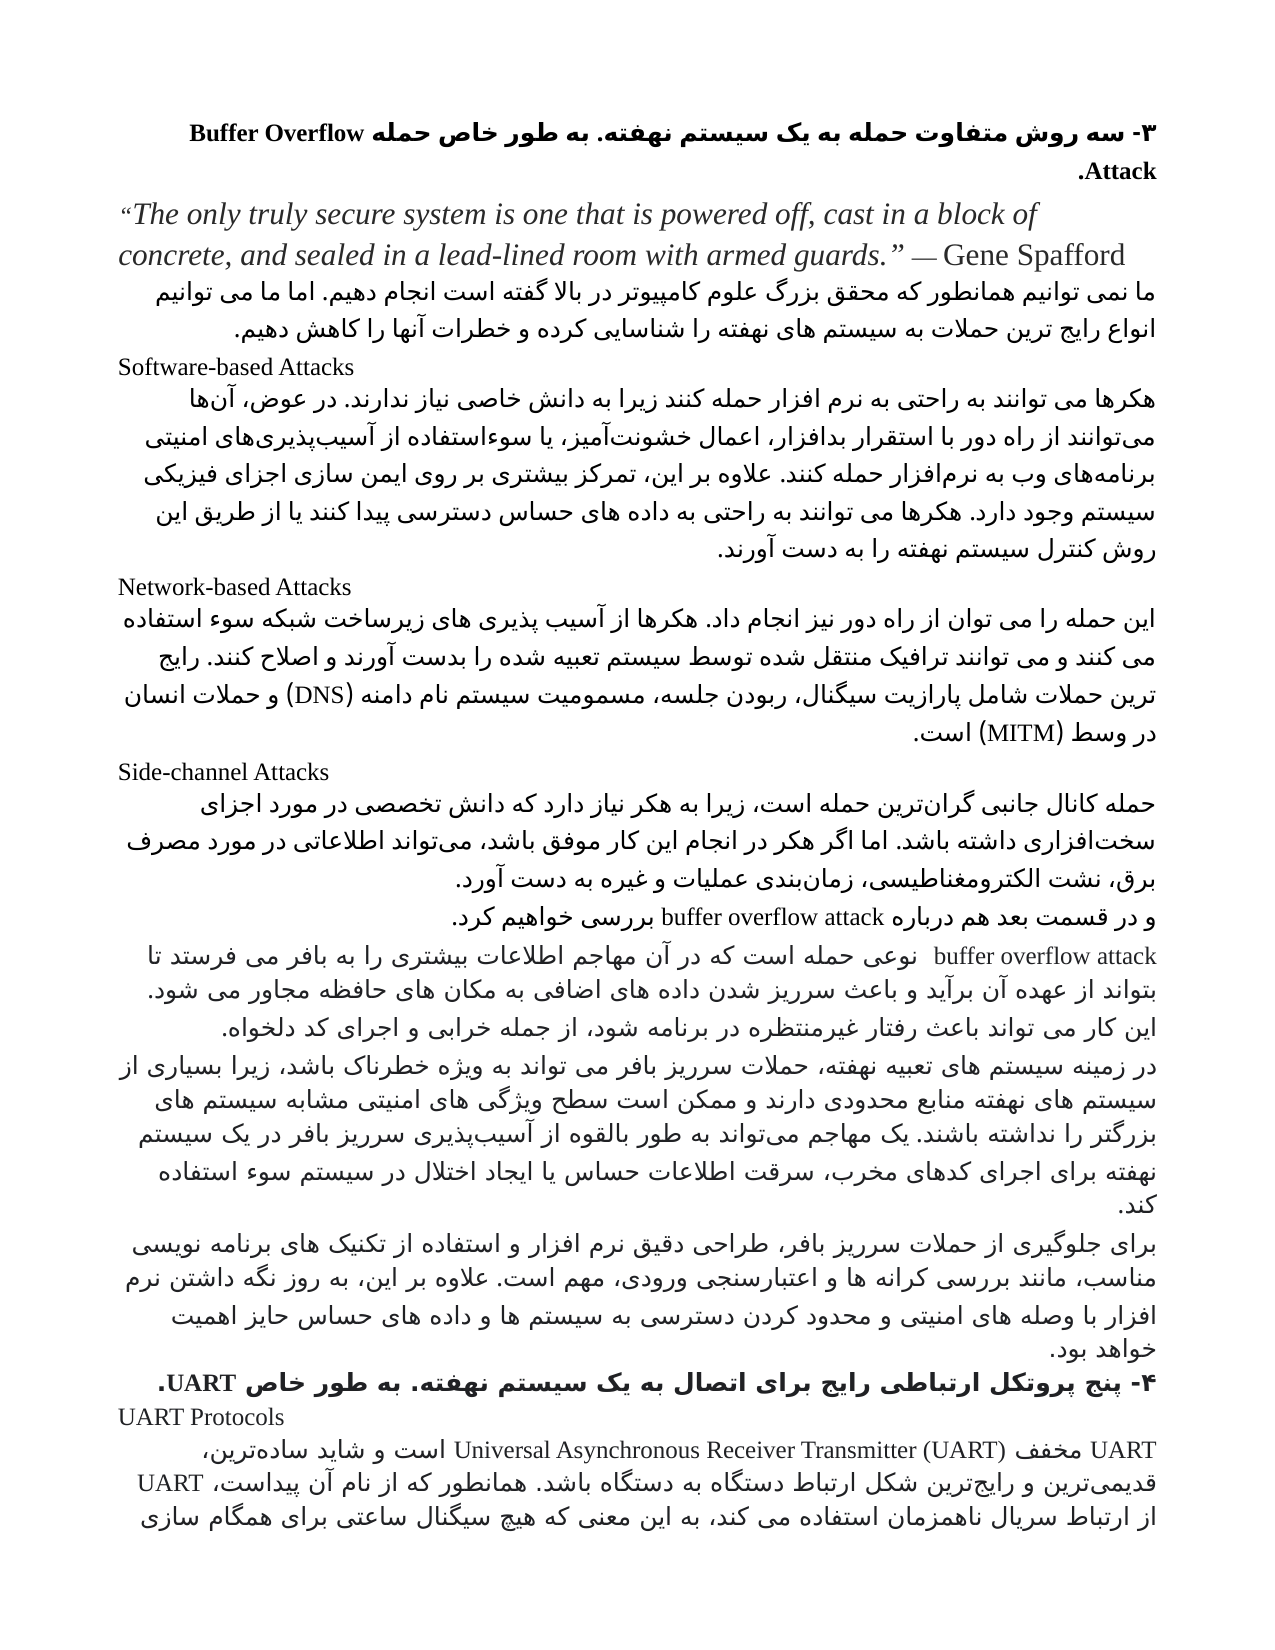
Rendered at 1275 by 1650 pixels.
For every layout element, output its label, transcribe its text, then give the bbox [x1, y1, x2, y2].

text ۴- پنج پروتکل ارتباطی رایج برای اتصال به یک سیستم نهفته. به طور خاص UART. [118, 1368, 1157, 1397]
text Software-based Attacks [118, 352, 1157, 381]
text buffer overflow attack نوعی حمله است که در آن مهاجم اطلاعات بیشتری را به بافر می فرستد تا بتواند از عهده آن برآید و باعث سرریز شدن داده های اضافی به مکان های حافظه مجاور می شود. این کار می تواند باعث رفتار غیرمنتظره در برنامه شود، از جمله خرابی و اجرای کد دلخواه. [118, 941, 1157, 1046]
text و در قسمت بعد هم درباره buffer overflow attack بررسی خواهیم کرد. [118, 902, 1157, 936]
text حمله کانال جانبی گران‌ترین حمله است، زیرا به هکر نیاز دارد که دانش تخصصی در مورد اجزای سخت‌افزاری داشته باشد. اما اگر هکر در انجام این کار موفق باشد، می‌تواند اطلاعاتی در مورد مصرف برق، نشت الکترومغناطیسی، زمان‌بندی عملیات و غیره به دست آورد. [118, 790, 1157, 897]
text ما نمی توانیم همانطور که محقق بزرگ علوم کامپیوتر در بالا گفته است انجام دهیم. اما ما می توانیم انواع رایج ترین حملات به سیستم های نهفته را شناسایی کرده و خطرات آنها را کاهش دهیم. [118, 277, 1157, 347]
text ۳- سه روش متفاوت حمله به یک سیستم نهفته. به طور خاص حمله Buffer Overflow Attack. [118, 118, 1157, 190]
text “The only truly secure system is one that is powered off, cast in a block of concrete, and sealed in a lead-lined room with armed guards.” — Gene Spafford [118, 195, 1157, 272]
text UART Protocols [118, 1402, 1157, 1430]
text در زمینه سیستم های تعبیه نهفته، حملات سرریز بافر می تواند به ویژه خطرناک باشد، زیرا بسیاری از سیستم های نهفته منابع محدودی دارند و ممکن است سطح ویژگی های امنیتی مشابه سیستم های بزرگتر را نداشته باشند. یک مهاجم می‌تواند به طور بالقوه از آسیب‌پذیری سرریز بافر در یک سیستم نهفته برای اجرای کدهای مخرب، سرقت اطلاعات حساس یا ایجاد اختلال در سیستم سوء استفاده کند. [118, 1051, 1157, 1224]
text برای جلوگیری از حملات سرریز بافر، طراحی دقیق نرم افزار و استفاده از تکنیک های برنامه نویسی مناسب، مانند بررسی کرانه ها و اعتبارسنجی ورودی، مهم است. علاوه بر این، به روز نگه داشتن نرم افزار با وصله های امنیتی و محدود کردن دسترسی به سیستم ها و داده های حساس حايز اهمیت خواهد بود. [118, 1229, 1157, 1364]
text Side-channel Attacks [118, 757, 1157, 786]
text Network-based Attacks [118, 572, 1157, 601]
text هکرها می توانند به راحتی به نرم افزار حمله کنند زیرا به دانش خاصی نیاز ندارند. در عوض، آن‌ها می‌توانند از راه دور با استقرار بدافزار، اعمال خشونت‌آمیز، یا سوءاستفاده از آسیب‌پذیری‌های امنیتی برنامه‌های وب به نرم‌افزار حمله کنند. علاوه بر این، تمرکز بیشتری بر روی ایمن سازی اجزای فیزیکی سیستم وجود دارد. هکرها می توانند به راحتی به داده های حساس دسترسی پیدا کنند یا از طریق این روش کنترل سیستم نهفته را به دست آورند. [118, 385, 1157, 567]
text این حمله را می توان از راه دور نیز انجام داد. هکرها از آسیب پذیری های زیرساخت شبکه سوء استفاده می کنند و می توانند ترافیک منتقل شده توسط سیستم تعبیه شده را بدست آورند و اصلاح کنند. رایج ترین حملات شامل پارازیت سیگنال، ربودن جلسه، مسمومیت سیستم نام دامنه (DNS) و حملات انسان در وسط (MITM) است. [118, 605, 1157, 752]
text UART مخفف Universal Asynchronous Receiver Transmitter (UART) است و شاید ساده‌ترین، قدیمی‌ترین و رایج‌ترین شکل ارتباط دستگاه به دستگاه باشد. همانطور که از نام آن پیداست، UART از ارتباط سریال ناهمزمان استفاده می کند، به این معنی که هیچ سیگنال ساعتی برای همگام سازی داده ها بین فرستنده و دستگاه های گیرنده استفاده نمی شود. بنابراین، برخلاف اکثر پروتکل ها، انتقال داده UART از TX-RX پیروی می‌کند. [118, 1435, 1157, 1531]
